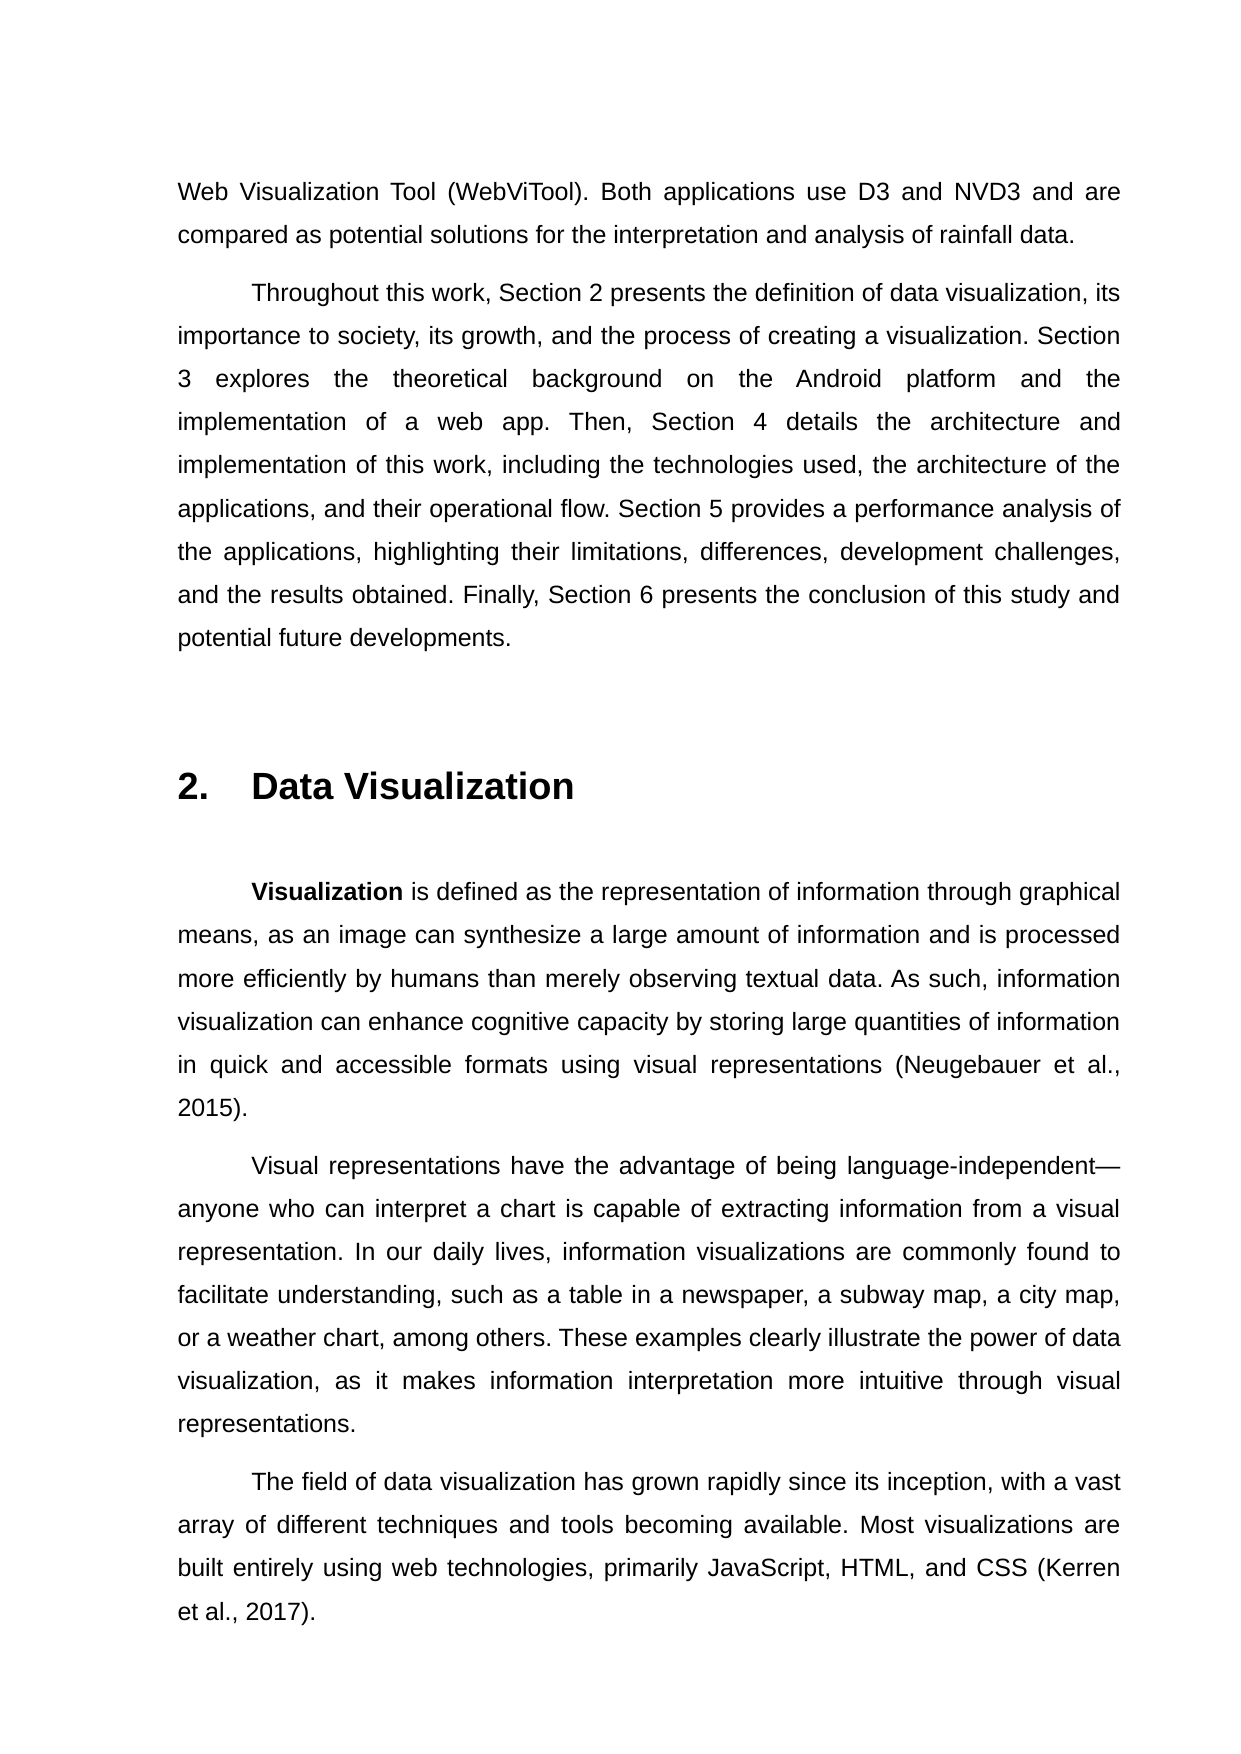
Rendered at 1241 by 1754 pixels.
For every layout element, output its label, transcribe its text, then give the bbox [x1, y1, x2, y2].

text Visualization is defined as the representation of information through graphical means, as an image can synthesize a large amount of information and is processed more efficiently by humans than merely observing textual data. As such, information visualization can enhance cognitive capacity by storing large quantities of information in quick and accessible formats using visual representations (Neugebauer et al., 2015). [177, 877, 1122, 1122]
text Throughout this work, Section 2 presents the definition of data visualization, its importance to society, its growth, and the process of creating a visualization. Section 3 explores the theoretical background on the Android platform and the implementation of a web app. Then, Section 4 details the architecture and implementation of this work, including the technologies used, the architecture of the applications, and their operational flow. Section 5 provides a performance analysis of the applications, highlighting their limitations, differences, development challenges, and the results obtained. Finally, Section 6 presents the conclusion of this study and potential future developments. [177, 278, 1122, 652]
subtitle Data Visualization [177, 763, 1122, 807]
text Visual representations have the advantage of being language-independent—anyone who can interpret a chart is capable of extracting information from a visual representation. In our daily lives, information visualizations are commonly found to facilitate understanding, such as a table in a newspaper, a subway map, a city map, or a weather chart, among others. These examples clearly illustrate the power of data visualization, as it makes information interpretation more intuitive through visual representations. [177, 1151, 1122, 1438]
text Web Visualization Tool (WebViTool). Both applications use D3 and NVD3 and are compared as potential solutions for the interpretation and analysis of rainfall data. [177, 177, 1122, 249]
text The field of data visualization has grown rapidly since its inception, with a vast array of different techniques and tools becoming available. Most visualizations are built entirely using web technologies, primarily JavaScript, HTML, and CSS (Kerren et al., 2017). [177, 1467, 1122, 1625]
